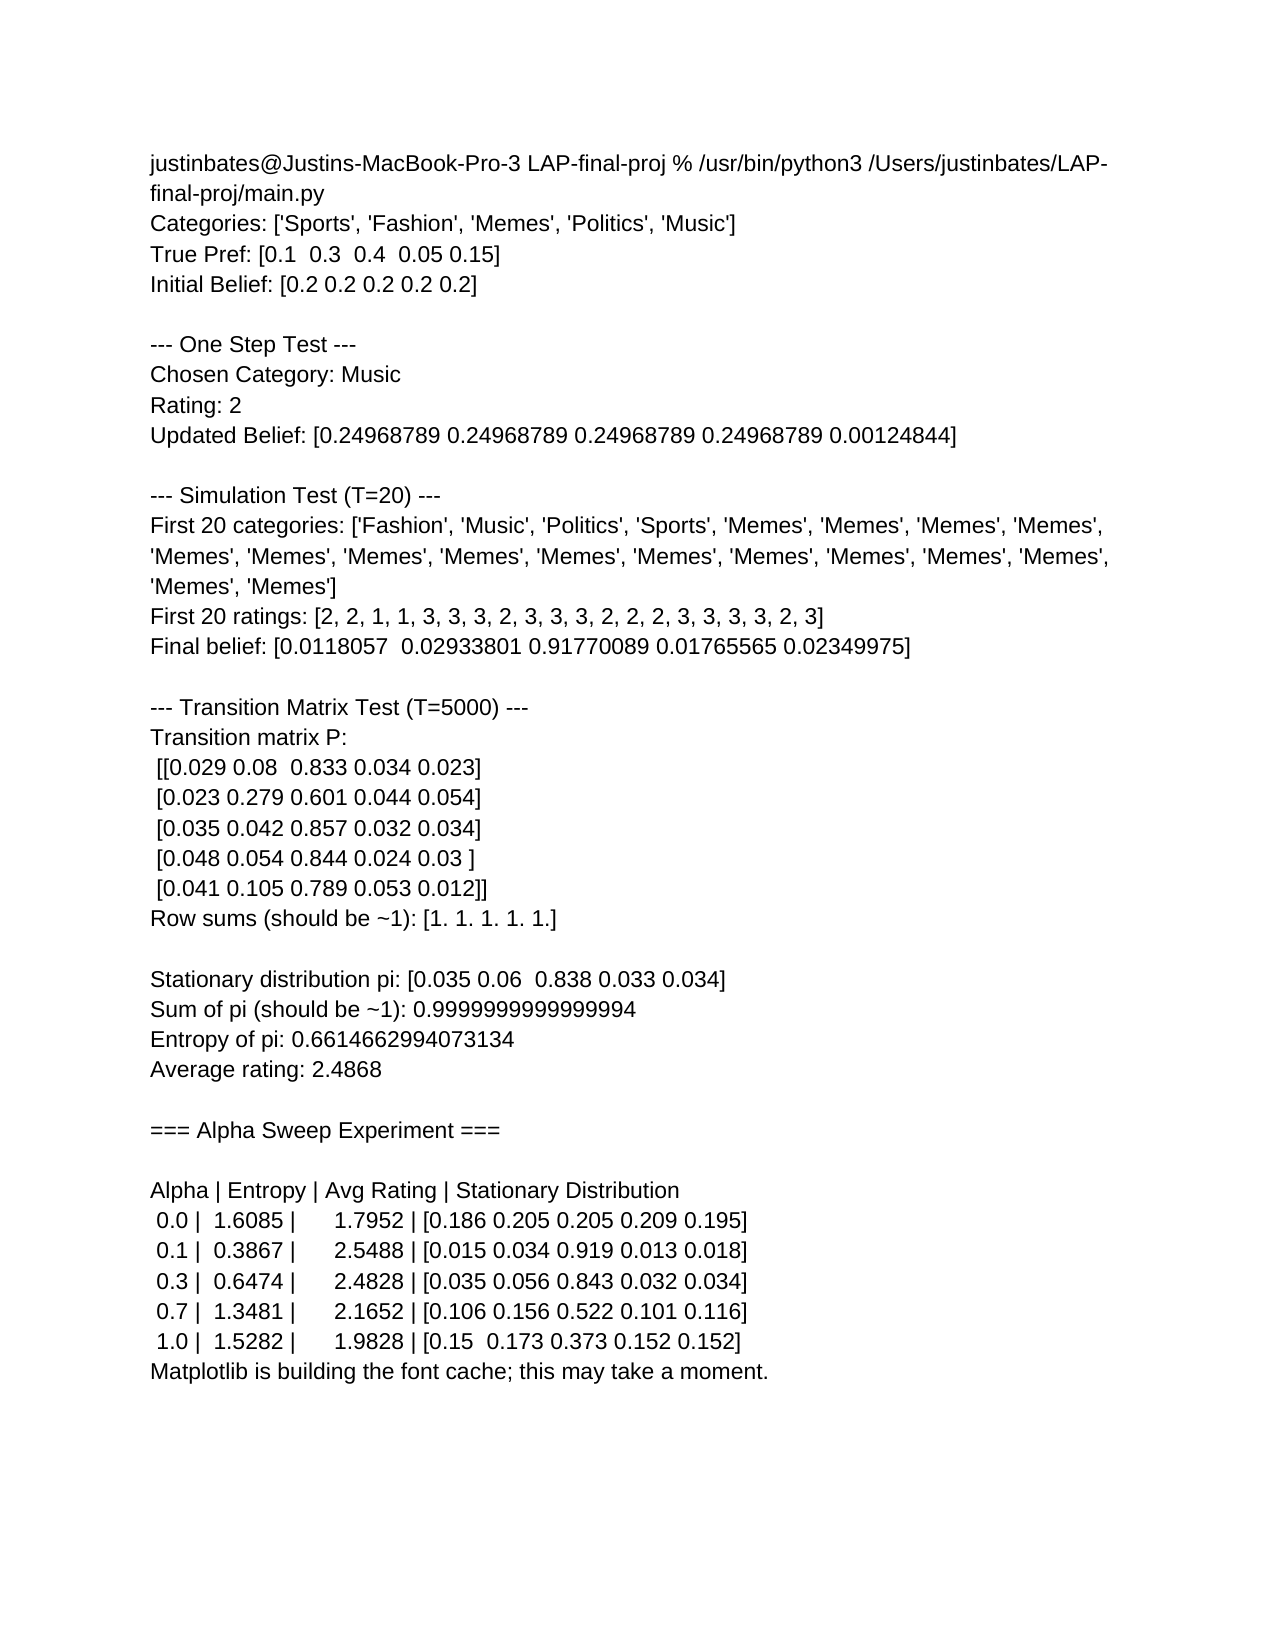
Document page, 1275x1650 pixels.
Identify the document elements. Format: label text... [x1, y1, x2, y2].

text Entropy of pi: 0.6614662994073134 [150, 1026, 1125, 1052]
text Categories: ['Sports', 'Fashion', 'Memes', 'Politics', 'Music'] [150, 210, 1125, 237]
text 0.0 | 1.6085 | 1.7952 | [0.186 0.205 0.205 0.209 0.195] [150, 1207, 1125, 1234]
text 0.7 | 1.3481 | 2.1652 | [0.106 0.156 0.522 0.101 0.116] [150, 1298, 1125, 1324]
text Stationary distribution pi: [0.035 0.06 0.838 0.033 0.034] [150, 966, 1125, 992]
text --- Transition Matrix Test (T=5000) --- [150, 694, 1125, 720]
text Average rating: 2.4868 [150, 1056, 1125, 1083]
text 0.1 | 0.3867 | 2.5488 | [0.015 0.034 0.919 0.013 0.018] [150, 1237, 1125, 1264]
text Rating: 2 [150, 392, 1125, 418]
text Matplotlib is building the font cache; this may take a moment. [150, 1358, 1125, 1385]
text First 20 categories: ['Fashion', 'Music', 'Politics', 'Sports', 'Memes', 'Memes', 'Memes', 'Memes', 'Memes', 'Memes', 'Memes', 'Memes', 'Memes', 'Memes', 'Memes', 'Memes', 'Memes', 'Memes', 'Memes', 'Memes'] [150, 512, 1125, 599]
text === Alpha Sweep Experiment === [150, 1117, 1125, 1143]
text Updated Belief: [0.24968789 0.24968789 0.24968789 0.24968789 0.00124844] [150, 422, 1125, 448]
text --- One Step Test --- [150, 331, 1125, 358]
text Row sums (should be ~1): [1. 1. 1. 1. 1.] [150, 905, 1125, 932]
text Transition matrix P: [150, 724, 1125, 750]
text Chosen Category: Music [150, 361, 1125, 388]
text [0.035 0.042 0.857 0.032 0.034] [150, 814, 1125, 841]
text [0.041 0.105 0.789 0.053 0.012]] [150, 875, 1125, 901]
text Alpha | Entropy | Avg Rating | Stationary Distribution [150, 1177, 1125, 1203]
text Sum of pi (should be ~1): 0.9999999999999994 [150, 996, 1125, 1022]
text First 20 ratings: [2, 2, 1, 1, 3, 3, 3, 2, 3, 3, 3, 2, 2, 2, 3, 3, 3, 3, 2, 3] [150, 603, 1125, 629]
text --- Simulation Test (T=20) --- [150, 482, 1125, 509]
text [0.023 0.279 0.601 0.044 0.054] [150, 784, 1125, 811]
text True Pref: [0.1 0.3 0.4 0.05 0.15] [150, 241, 1125, 267]
text 1.0 | 1.5282 | 1.9828 | [0.15 0.173 0.373 0.152 0.152] [150, 1328, 1125, 1354]
text [[0.029 0.08 0.833 0.034 0.023] [150, 754, 1125, 781]
text 0.3 | 0.6474 | 2.4828 | [0.035 0.056 0.843 0.032 0.034] [150, 1268, 1125, 1294]
text Initial Belief: [0.2 0.2 0.2 0.2 0.2] [150, 271, 1125, 297]
text justinbates@Justins-MacBook-Pro-3 LAP-final-proj % /usr/bin/python3 /Users/justinbates/LAP-final-proj/main.py [150, 150, 1125, 207]
text Final belief: [0.0118057 0.02933801 0.91770089 0.01765565 0.02349975] [150, 633, 1125, 660]
text [0.048 0.054 0.844 0.024 0.03 ] [150, 845, 1125, 871]
